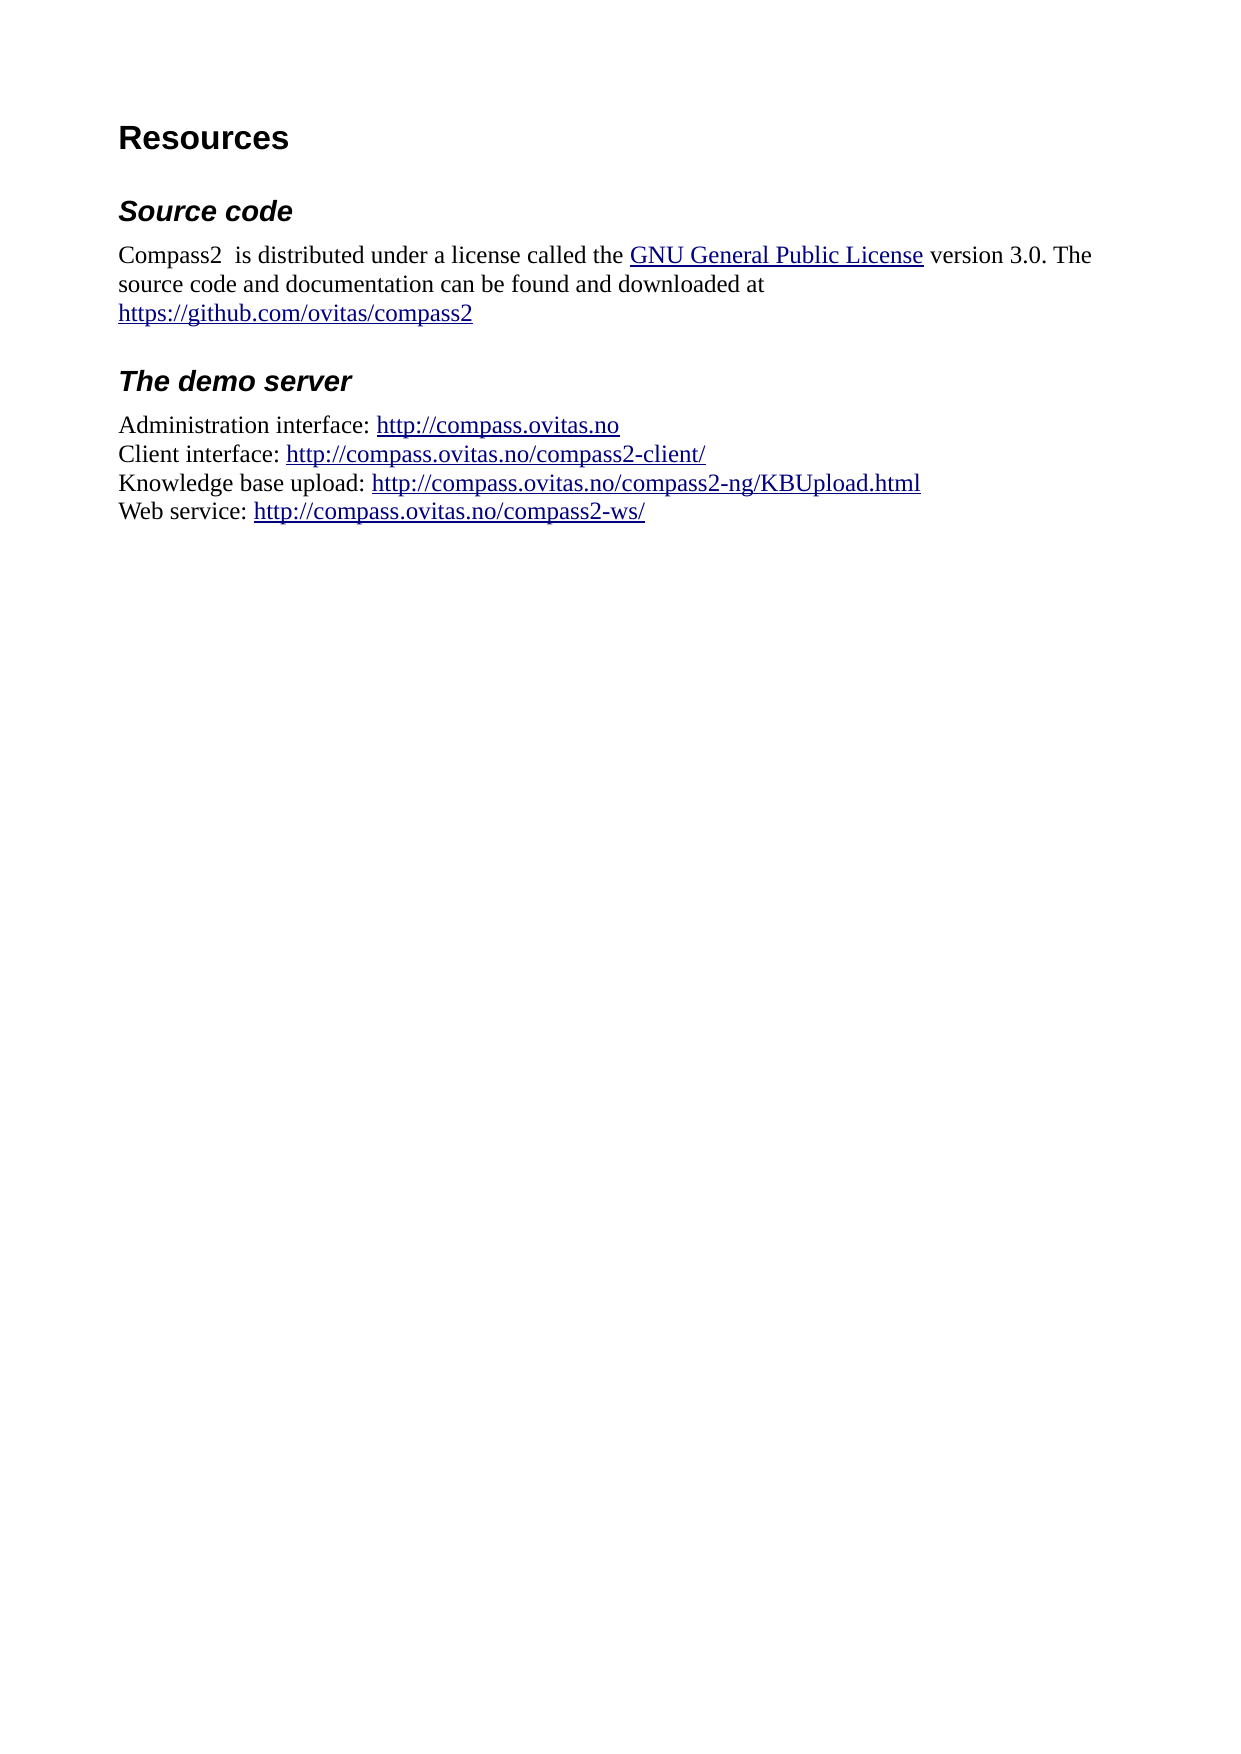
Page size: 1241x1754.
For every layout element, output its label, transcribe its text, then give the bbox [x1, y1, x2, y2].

subtitle The demo server [118, 364, 1122, 398]
text Knowledge base upload: http://compass.ovitas.no/compass2-ng/KBUpload.html [118, 468, 1122, 496]
subtitle Resources [118, 118, 1122, 157]
text Compass2 is distributed under a license called the GNU General Public License version 3.0. The source code and documentation can be found and downloaded at https://github.com/ovitas/compass2 [118, 240, 1122, 327]
text Client interface: http://compass.ovitas.no/compass2-client/ [118, 439, 1122, 468]
subtitle Source code [118, 194, 1122, 228]
text Web service: http://compass.ovitas.no/compass2-ws/ [118, 496, 1122, 525]
text Administration interface: http://compass.ovitas.no [118, 410, 1122, 439]
